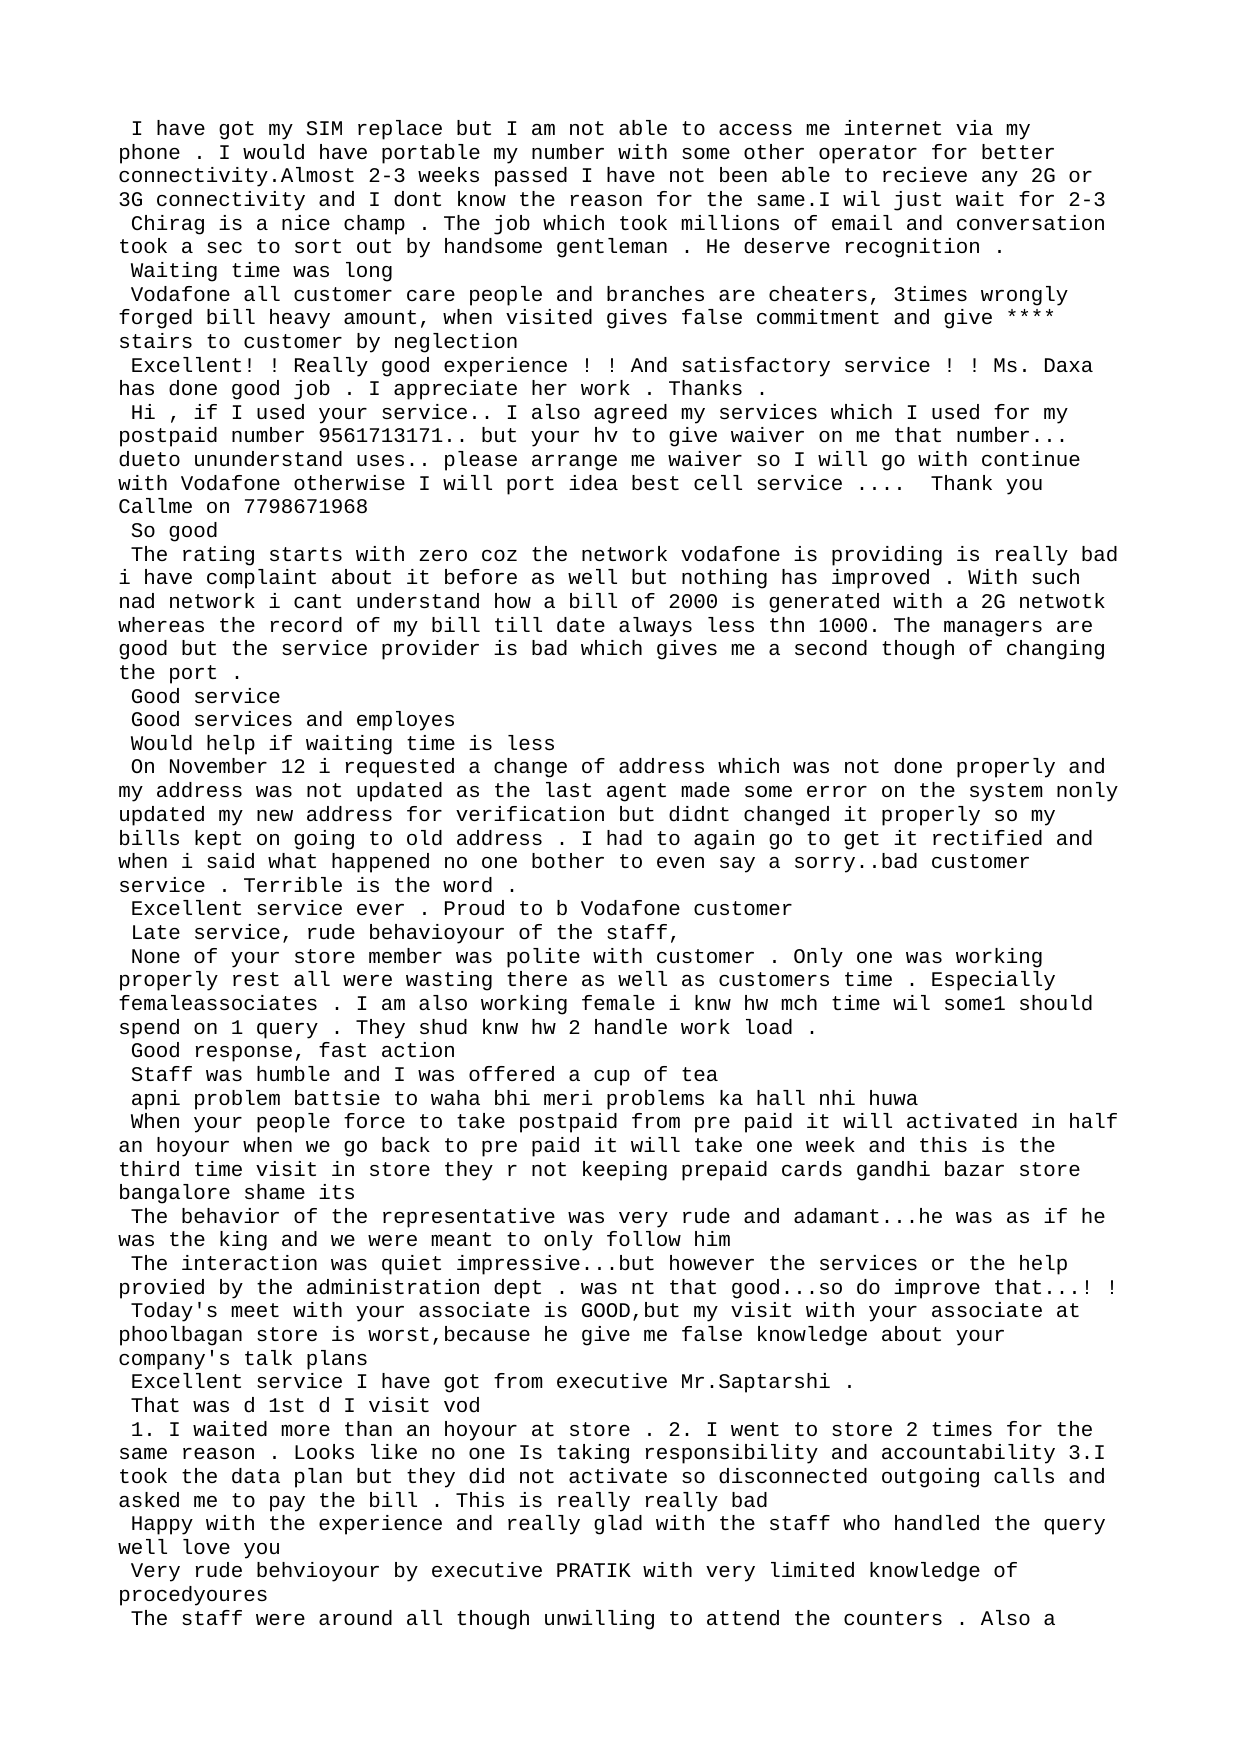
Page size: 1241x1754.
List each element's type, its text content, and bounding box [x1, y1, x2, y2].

text Waiting time was long [118, 260, 1122, 284]
text apni problem battsie to waha bhi meri problems ka hall nhi huwa [118, 1088, 1122, 1111]
text 1. I waited more than an hoyour at store . 2. I went to store 2 times for the same reason . Looks like no one Is taking responsibility and accountability 3.I took the data plan but they did not activate so disconnected outgoing calls and asked me to pay the bill . This is really really bad [118, 1419, 1122, 1513]
text The rating starts with zero coz the network vodafone is providing is really bad i have complaint about it before as well but nothing has improved . With such nad network i cant understand how a bill of 2000 is generated with a 2G netwotk whereas the record of my bill till date always less thn 1000. The managers are good but the service provider is bad which gives me a second though of changing the port . [118, 544, 1122, 686]
text Would help if waiting time is less [118, 733, 1122, 757]
text Very rude behvioyour by executive PRATIK with very limited knowledge of procedyoures [118, 1561, 1122, 1608]
text Excellent! ! Really good experience ! ! And satisfactory service ! ! Ms. Daxa has done good job . I appreciate her work . Thanks . [118, 354, 1122, 402]
text Vodafone all customer care people and branches are cheaters, 3times wrongly forged bill heavy amount, when visited gives false commitment and give **** stairs to customer by neglection [118, 284, 1122, 354]
text That was d 1st d I visit vod [118, 1395, 1122, 1419]
text Today's meet with your associate is GOOD,but my visit with your associate at phoolbagan store is worst,because he give me false knowledge about your company's talk plans [118, 1300, 1122, 1371]
text I have got my SIM replace but I am not able to access me internet via my phone . I would have portable my number with some other operator for better connectivity.Almost 2-3 weeks passed I have not been able to recieve any 2G or 3G connectivity and I dont know the reason for the same.I wil just wait for 2-3 [118, 118, 1122, 213]
text Excellent service ever . Proud to b Vodafone customer [118, 898, 1122, 922]
text Good service [118, 686, 1122, 709]
text None of your store member was polite with customer . Only one was working properly rest all were wasting there as well as customers time . Especially femaleassociates . I am also working female i knw hw mch time wil some1 should spend on 1 query . They shud knw hw 2 handle work load . [118, 946, 1122, 1040]
text Staff was humble and I was offered a cup of tea [118, 1064, 1122, 1088]
text Late service, rude behavioyour of the staff, [118, 922, 1122, 946]
text Chirag is a nice champ . The job which took millions of email and conversation took a sec to sort out by handsome gentleman . He deserve recognition . [118, 213, 1122, 260]
text On November 12 i requested a change of address which was not done properly and my address was not updated as the last agent made some error on the system nonly updated my new address for verification but didnt changed it properly so my bills kept on going to old address . I had to again go to get it rectified and when i said what happened no one bother to even say a sorry..bad customer service . Terrible is the word . [118, 757, 1122, 898]
text So good [118, 520, 1122, 544]
text The interaction was quiet impressive...but however the services or the help provied by the administration dept . was nt that good...so do improve that...! ! [118, 1253, 1122, 1300]
text The staff were around all though unwilling to attend the counters . Also a [118, 1608, 1122, 1631]
text Good services and employes [118, 709, 1122, 733]
text Hi , if I used your service.. I also agreed my services which I used for my postpaid number 9561713171.. but your hv to give waiver on me that number... dueto ununderstand uses.. please arrange me waiver so I will go with continue with Vodafone otherwise I will port idea best cell service .... Thank you Callme on 7798671968 [118, 402, 1122, 520]
text The behavior of the representative was very rude and adamant...he was as if he was the king and we were meant to only follow him [118, 1206, 1122, 1253]
text Good response, fast action [118, 1040, 1122, 1064]
text When your people force to take postpaid from pre paid it will activated in half an hoyour when we go back to pre paid it will take one week and this is the third time visit in store they r not keeping prepaid cards gandhi bazar store bangalore shame its [118, 1111, 1122, 1206]
text Excellent service I have got from executive Mr.Saptarshi . [118, 1371, 1122, 1395]
text Happy with the experience and really glad with the staff who handled the query well love you [118, 1513, 1122, 1561]
